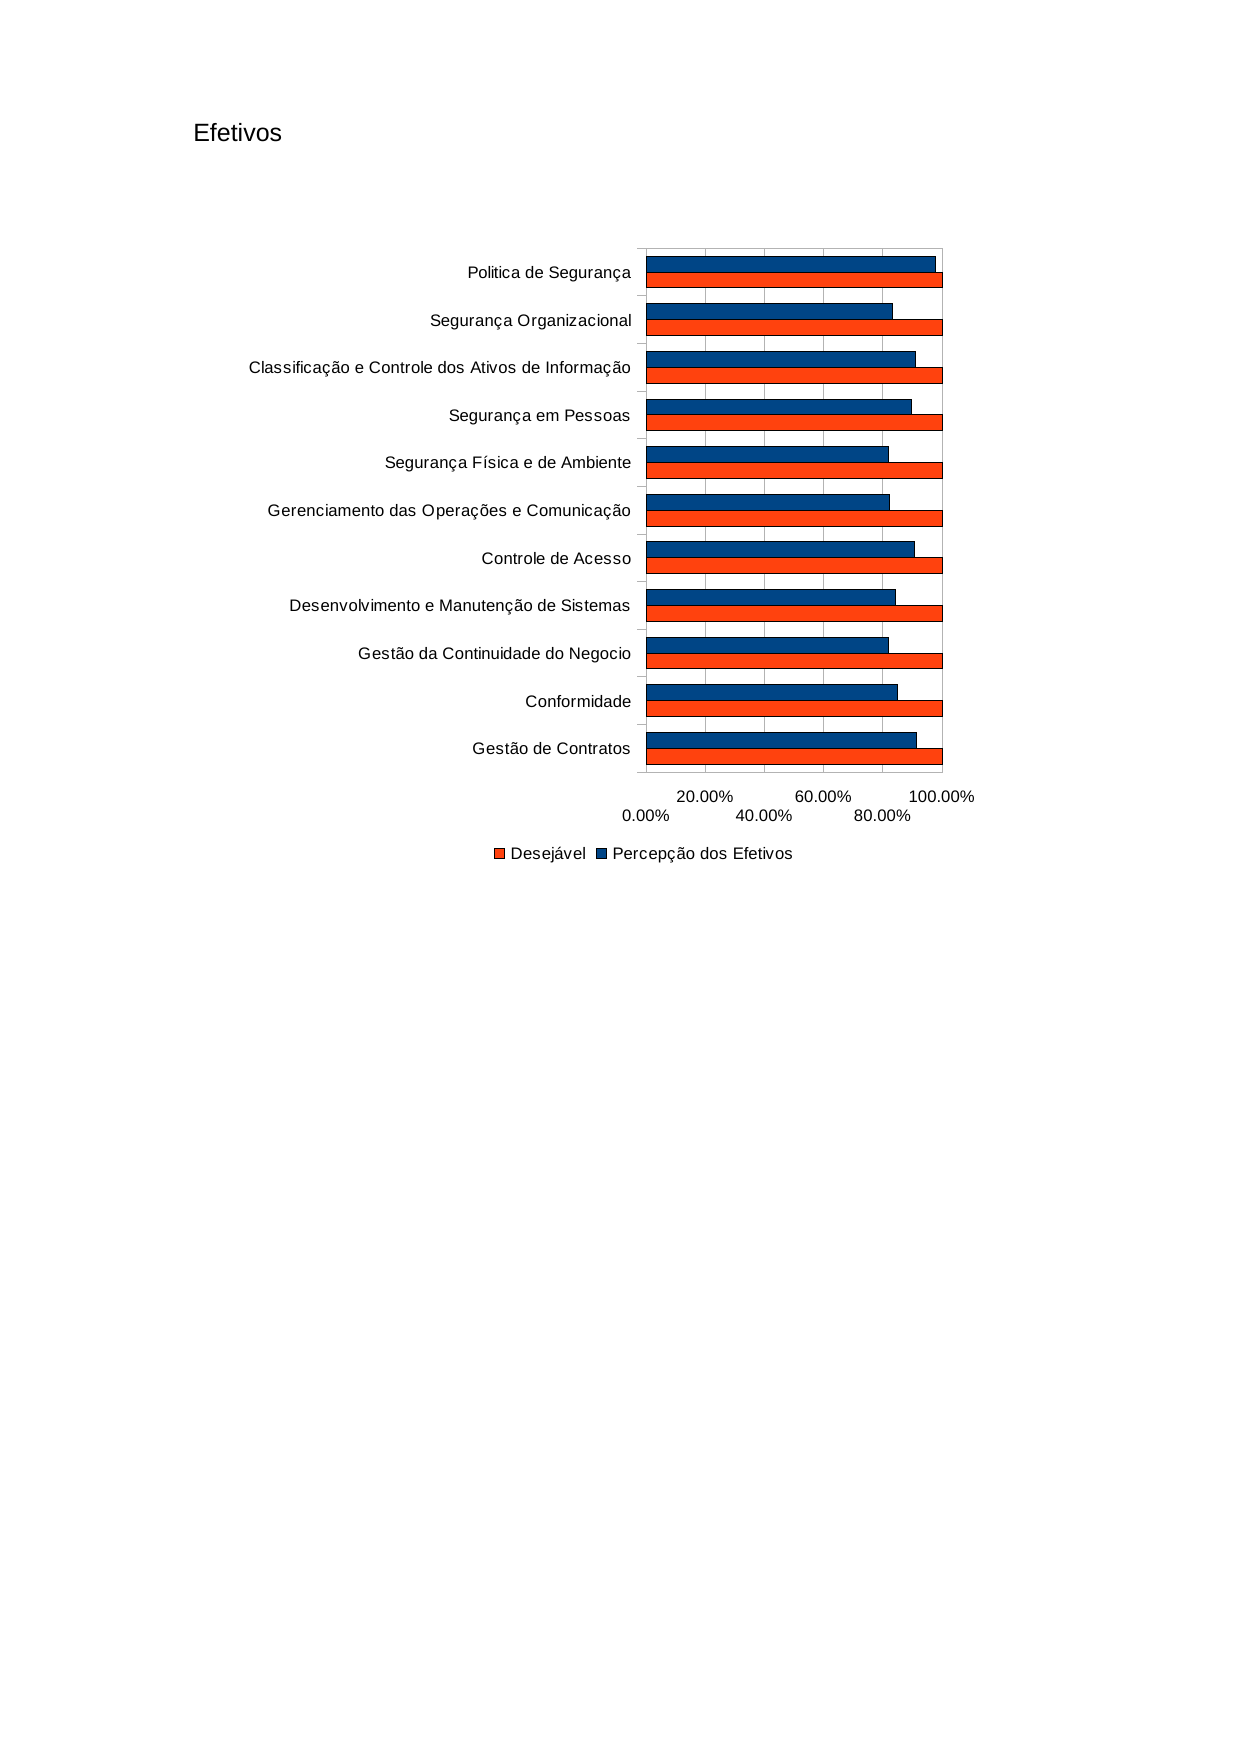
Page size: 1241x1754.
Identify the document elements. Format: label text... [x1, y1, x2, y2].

list Efetivos [193, 118, 1122, 147]
